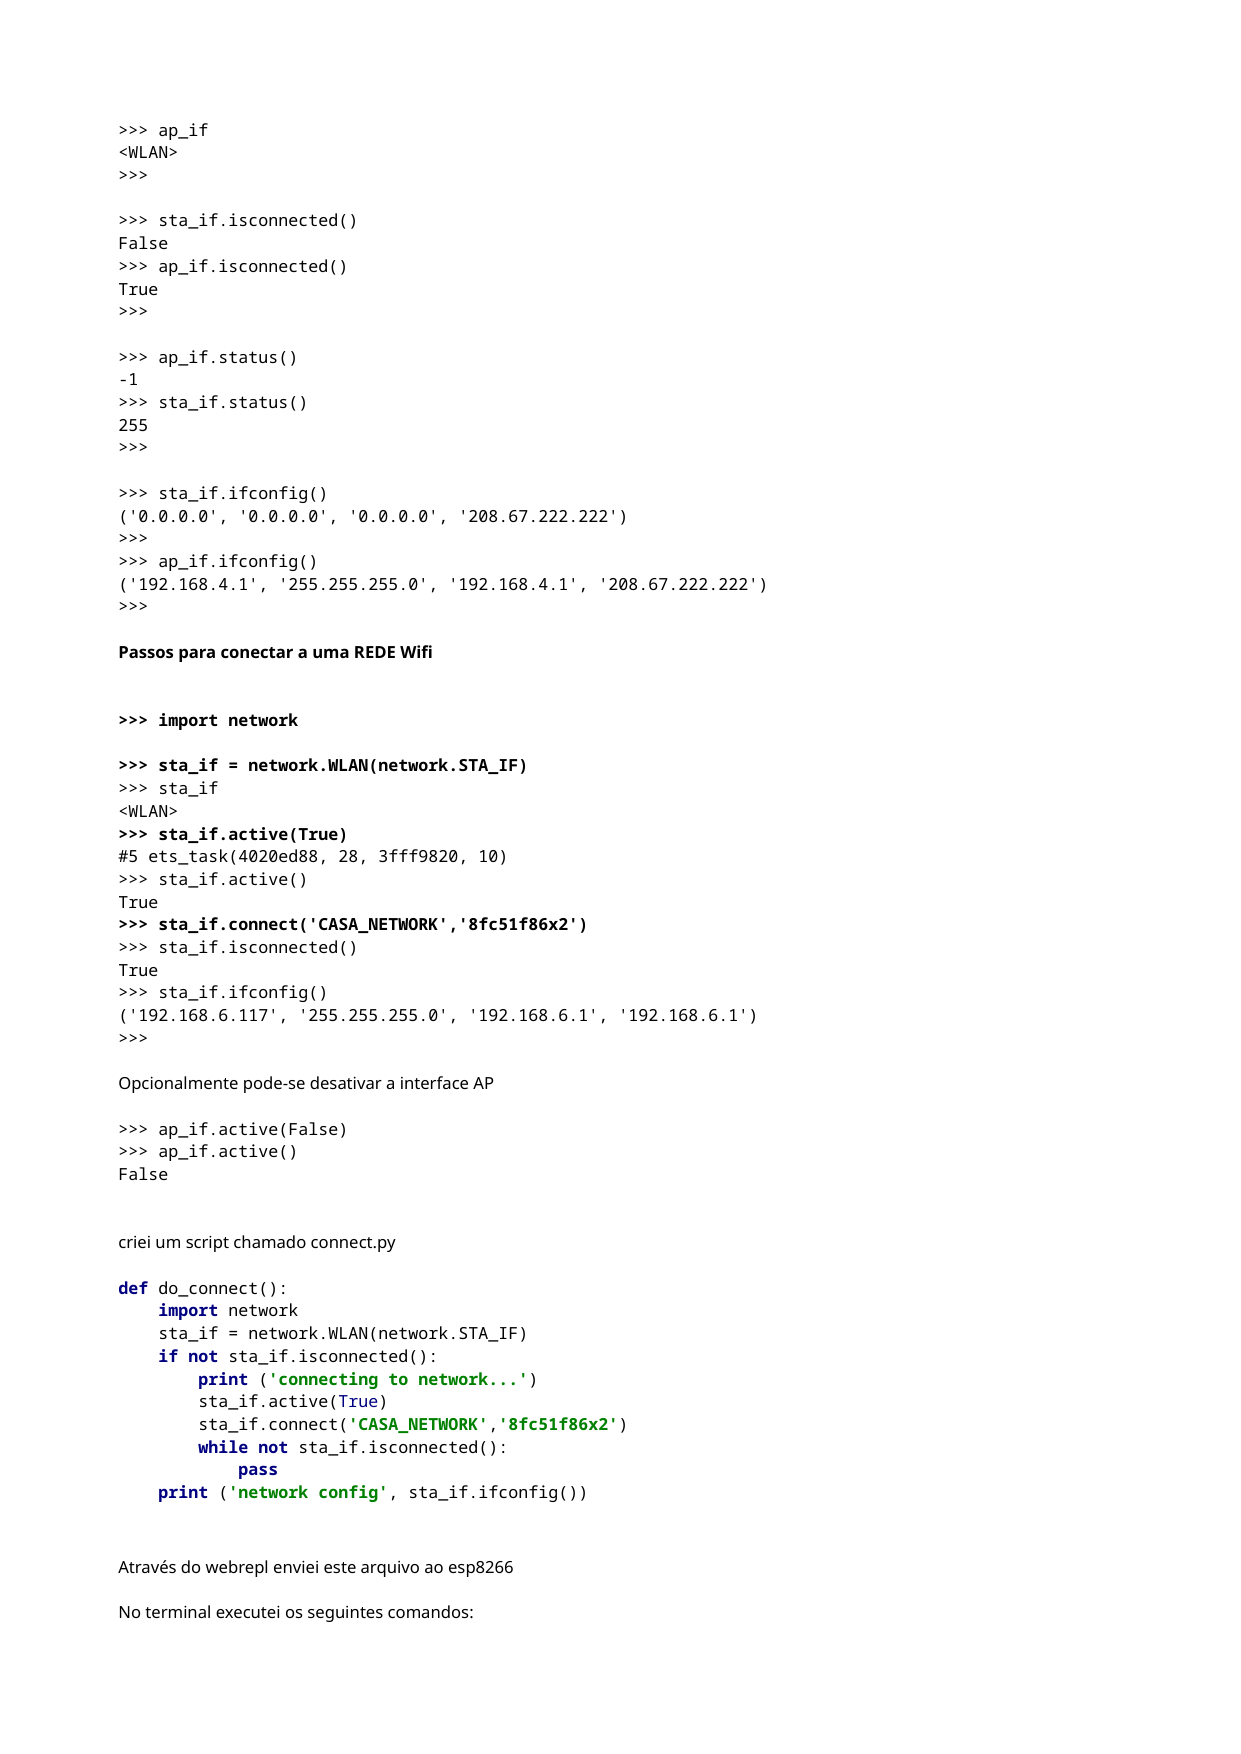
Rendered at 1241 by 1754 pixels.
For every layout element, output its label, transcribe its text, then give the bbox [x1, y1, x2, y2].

text True [118, 958, 1122, 981]
text >>> ap_if.active() [118, 1140, 1122, 1163]
text >>> sta_if.active() [118, 867, 1122, 890]
text >>> [118, 527, 1122, 549]
text >>> sta_if.isconnected() [118, 936, 1122, 958]
text True [118, 277, 1122, 300]
text >>> sta_if.ifconfig() [118, 481, 1122, 504]
text >>> ap_if.isconnected() [118, 254, 1122, 277]
text -1 [118, 368, 1122, 391]
text sta_if.connect('CASA_NETWORK','8fc51f86x2') [118, 1412, 1122, 1435]
text >>> [118, 300, 1122, 322]
text ('0.0.0.0', '0.0.0.0', '0.0.0.0', '208.67.222.222') [118, 504, 1122, 527]
text def do_connect(): [118, 1276, 1122, 1299]
text >>> [118, 1026, 1122, 1049]
text >>> sta_if.active(True) [118, 822, 1122, 845]
text False [118, 1163, 1122, 1185]
text >>> [118, 595, 1122, 618]
text import network [118, 1299, 1122, 1322]
text No terminal executei os seguintes comandos: [118, 1601, 1122, 1624]
text <WLAN> [118, 141, 1122, 163]
text while not sta_if.isconnected(): [118, 1435, 1122, 1458]
text >>> sta_if.ifconfig() [118, 981, 1122, 1004]
text print ('network config', sta_if.ifconfig()) [118, 1481, 1122, 1503]
text >>> [118, 436, 1122, 459]
text sta_if.active(True) [118, 1390, 1122, 1412]
text >>> sta_if.isconnected() [118, 209, 1122, 232]
text >>> sta_if = network.WLAN(network.STA_IF) [118, 754, 1122, 777]
text ('192.168.4.1', '255.255.255.0', '192.168.4.1', '208.67.222.222') [118, 572, 1122, 595]
text >>> ap_if.ifconfig() [118, 549, 1122, 572]
text Opcionalmente pode-se desativar a interface AP [118, 1072, 1122, 1094]
text ('192.168.6.117', '255.255.255.0', '192.168.6.1', '192.168.6.1') [118, 1004, 1122, 1026]
text Através do webrepl enviei este arquivo ao esp8266 [118, 1556, 1122, 1578]
text >>> sta_if [118, 777, 1122, 799]
text >>> sta_if.status() [118, 391, 1122, 413]
text >>> import network [118, 708, 1122, 731]
text >>> ap_if.status() [118, 345, 1122, 368]
text True [118, 890, 1122, 913]
text False [118, 232, 1122, 254]
text <WLAN> [118, 799, 1122, 822]
text 255 [118, 413, 1122, 436]
text >>> ap_if [118, 118, 1122, 141]
text Passos para conectar a uma REDE Wifi [118, 640, 1122, 663]
text >>> sta_if.connect('CASA_NETWORK','8fc51f86x2') [118, 913, 1122, 936]
text criei um script chamado connect.py [118, 1231, 1122, 1253]
text print ('connecting to network...') [118, 1367, 1122, 1390]
text if not sta_if.isconnected(): [118, 1344, 1122, 1367]
text >>> [118, 163, 1122, 186]
text #5 ets_task(4020ed88, 28, 3fff9820, 10) [118, 845, 1122, 867]
text pass [118, 1458, 1122, 1481]
text >>> ap_if.active(False) [118, 1117, 1122, 1140]
text sta_if = network.WLAN(network.STA_IF) [118, 1322, 1122, 1344]
